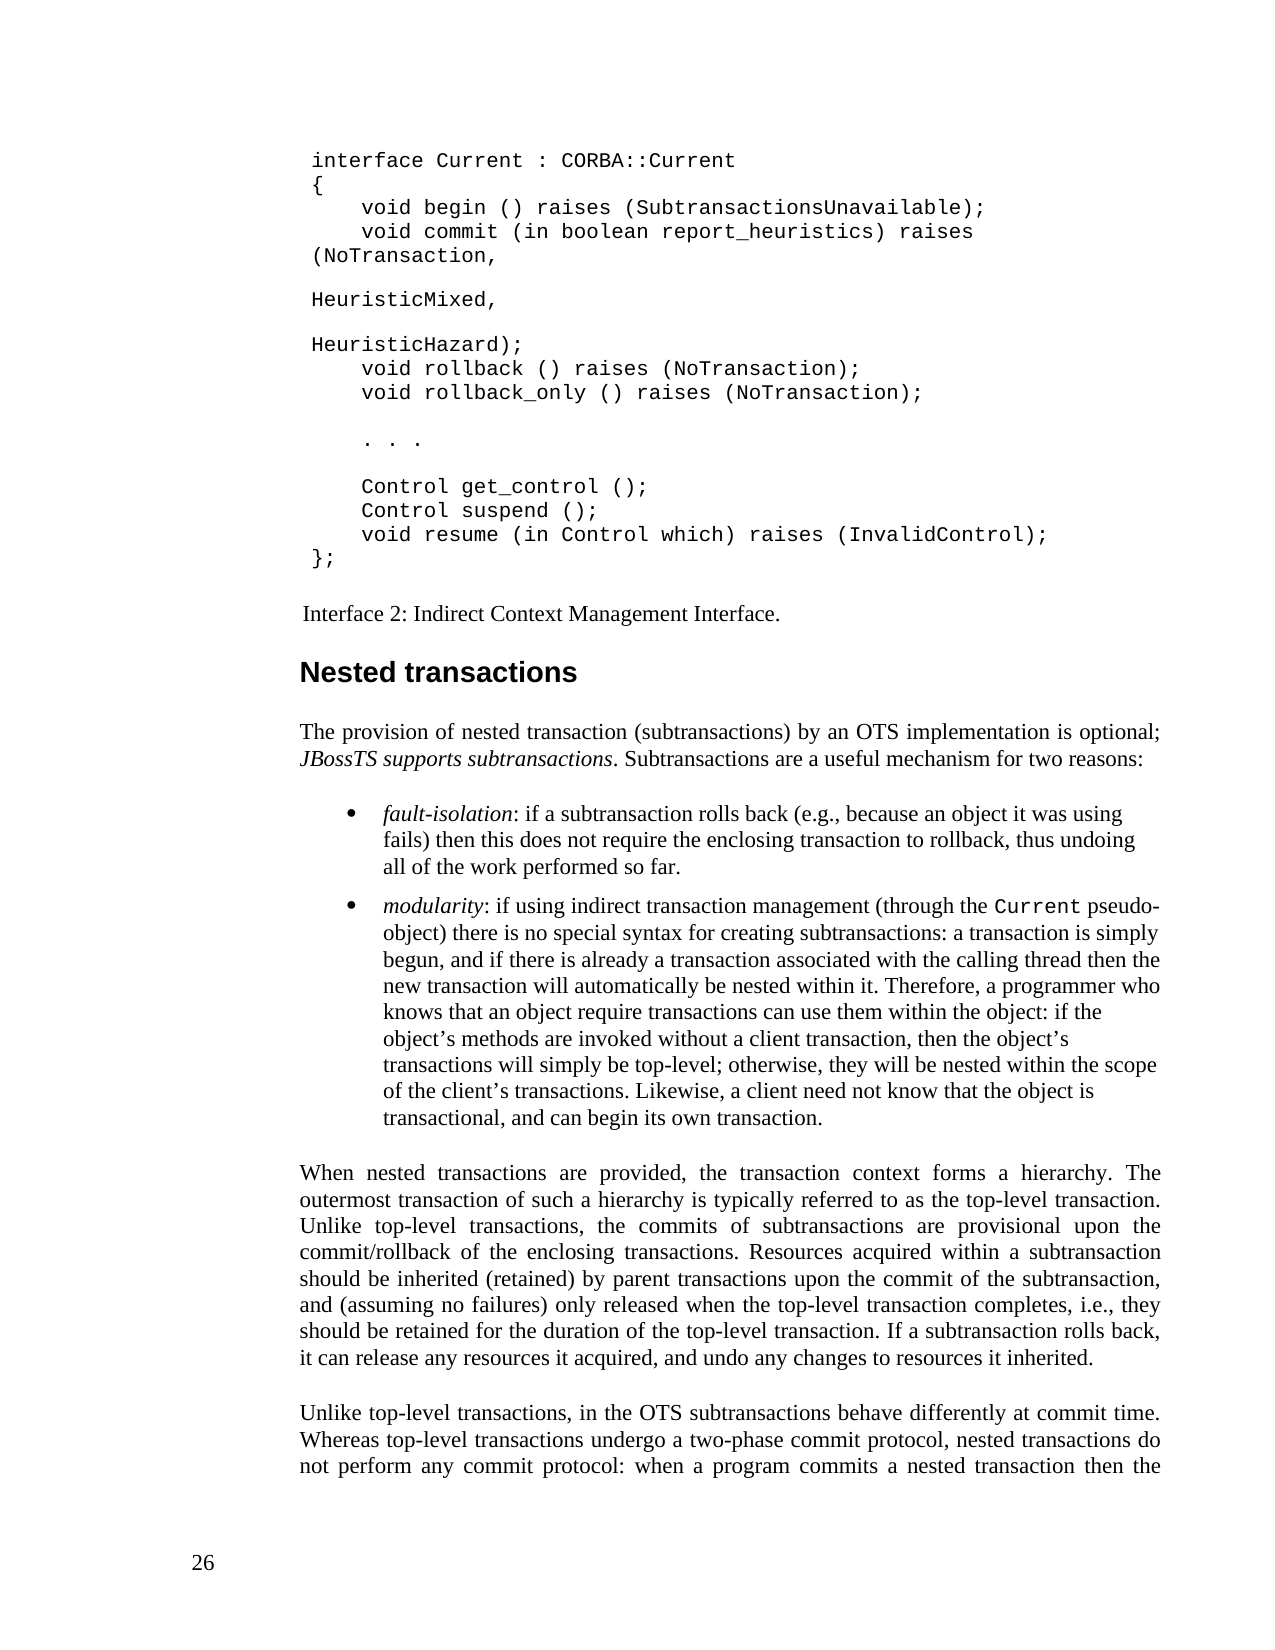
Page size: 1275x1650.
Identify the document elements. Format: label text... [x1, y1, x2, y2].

list modularity: if using indirect transaction management (through the Current pseudo-object) there is no special syntax for creating subtransactions: a transaction is simply begun, and if there is already a transaction associated with the calling thread then the new transaction will automatically be nested within it. Therefore, a programmer who knows that an object require transactions can use them within the object: if the object’s methods are invoked without a client transaction, then the object’s transactions will simply be top-level; otherwise, they will be nested within the scope of the client’s transactions. Likewise, a client need not know that the object is transactional, and can begin its own transaction. [347, 892, 1162, 1130]
text Interface 2: Indirect Context Management Interface. [302, 600, 1162, 626]
text Unlike top-level transactions, in the OTS subtransactions behave differently at commit time. Whereas top-level transactions undergo a two-phase commit protocol, nested transactions do not perform any commit protocol: when a program commits a nested transaction then the [299, 1399, 1162, 1478]
subtitle Nested transactions [187, 656, 1162, 689]
text interface Current : CORBA::Current { void begin () raises (SubtransactionsUnavailable); void commit (in boolean report_heuristics) raises (NoTransaction, HeuristicMixed, HeuristicHazard); void rollback () raises (NoTransaction); void rollback_only () raises (NoTransaction); . . . Control get_control (); Control suspend (); void resume (in Control which) raises (InvalidControl); }; [311, 150, 1162, 571]
list fault-isolation: if a subtransaction rolls back (e.g., because an object it was using fails) then this does not require the enclosing transaction to rollback, thus undoing all of the work performed so far. [347, 800, 1162, 879]
text The provision of nested transaction (subtransactions) by an OTS implementation is optional; JBossTS supports subtransactions. Subtransactions are a useful mechanism for two reasons: [299, 718, 1162, 771]
text When nested transactions are provided, the transaction context forms a hierarchy. The outermost transaction of such a hierarchy is typically referred to as the top-level transaction. Unlike top-level transactions, the commits of subtransactions are provisional upon the commit/rollback of the enclosing transactions. Resources acquired within a subtransaction should be inherited (retained) by parent transactions upon the commit of the subtransaction, and (assuming no failures) only released when the top-level transaction completes, i.e., they should be retained for the duration of the top-level transaction. If a subtransaction rolls back, it can release any resources it acquired, and undo any changes to resources it inherited. [299, 1159, 1162, 1370]
